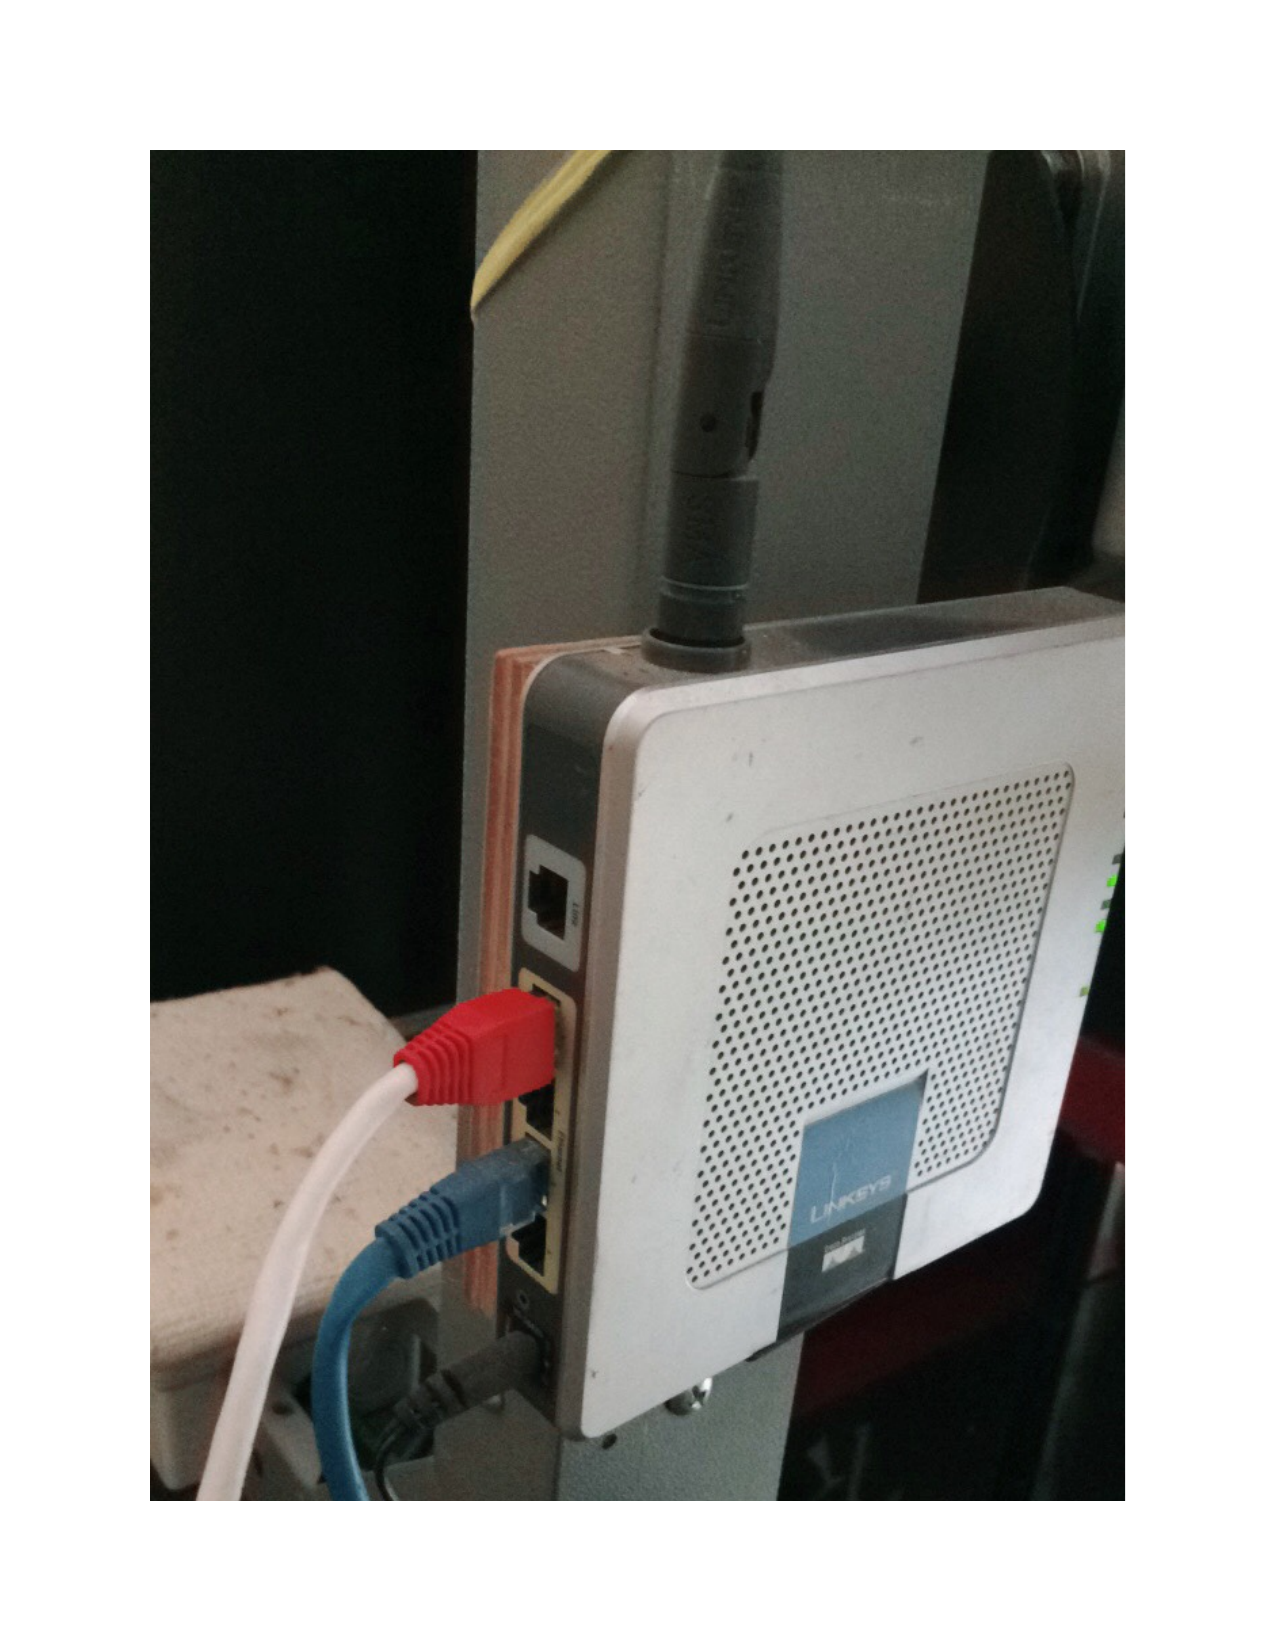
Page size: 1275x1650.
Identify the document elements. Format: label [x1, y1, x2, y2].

picture [150, 150, 1125, 1501]
